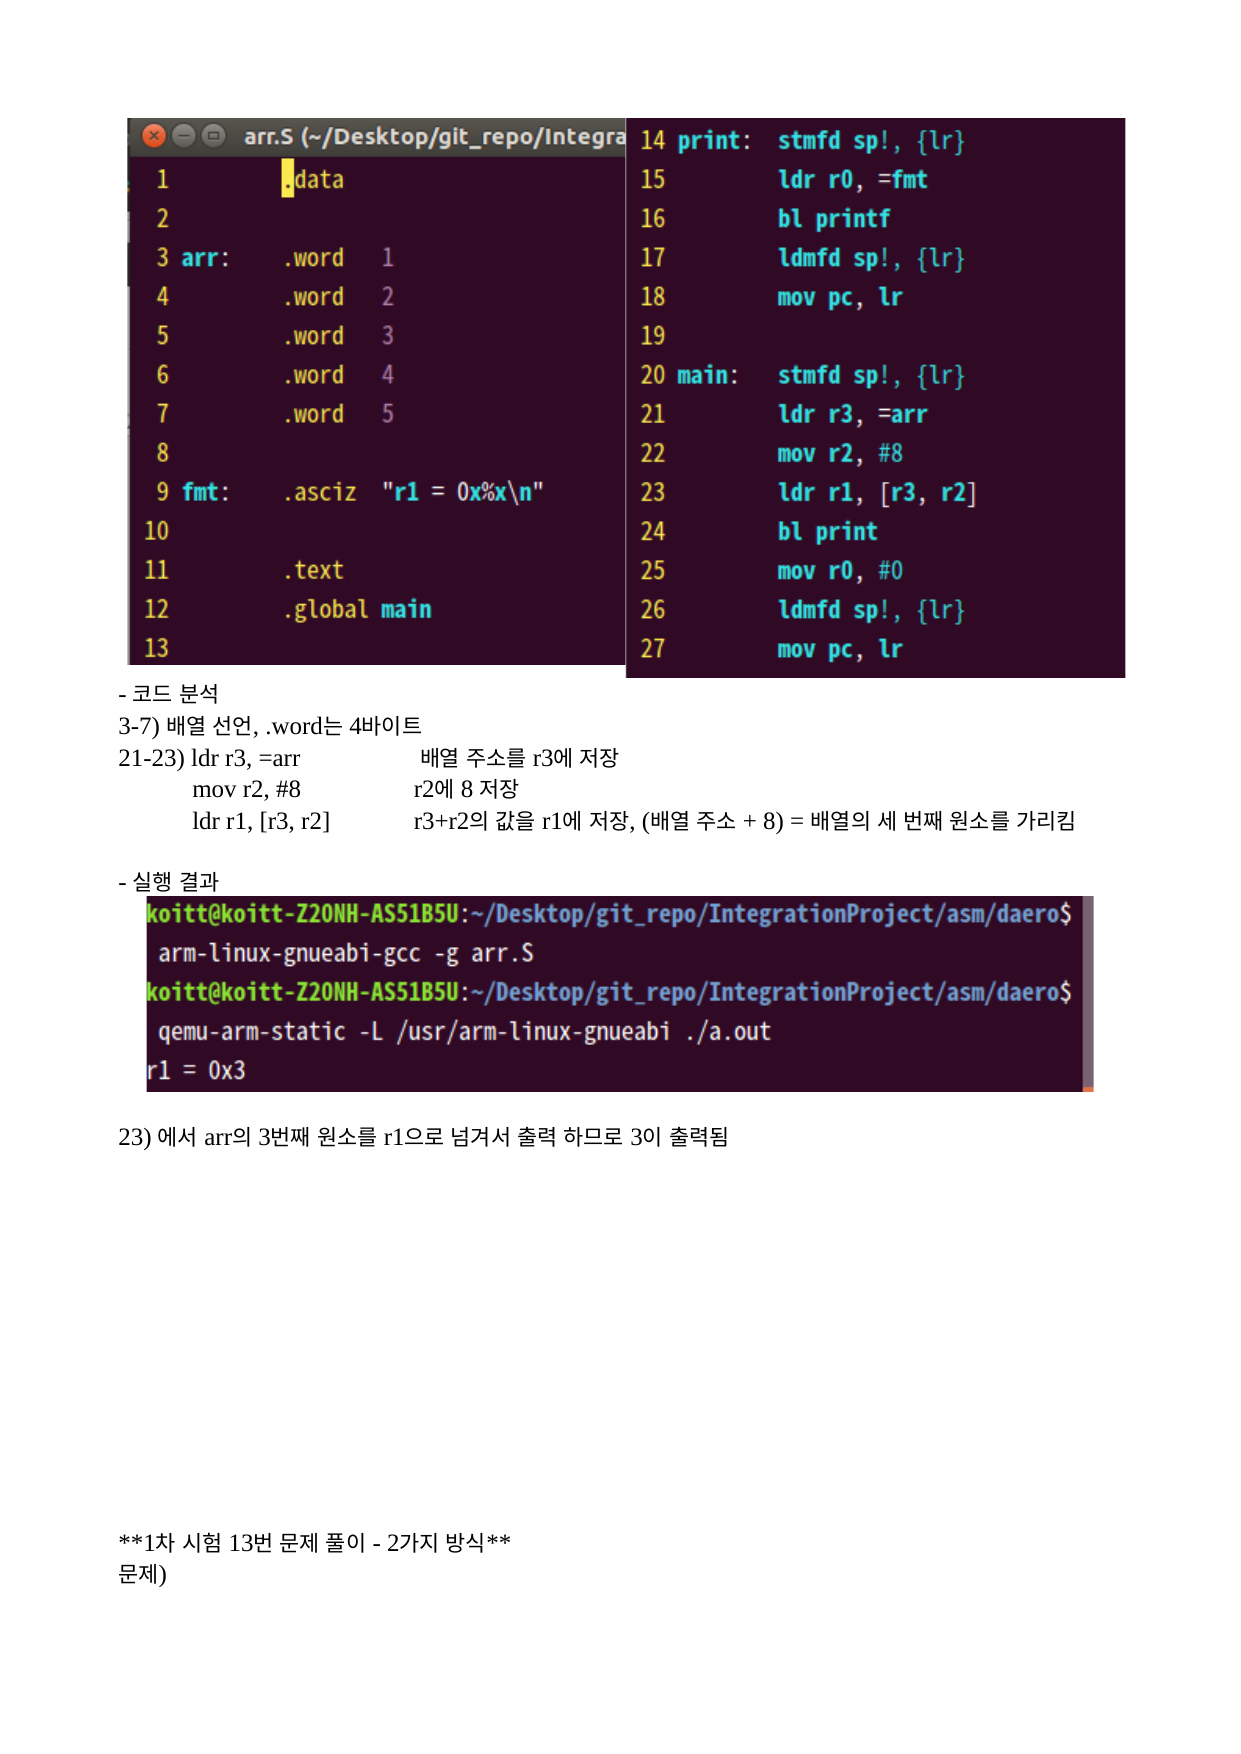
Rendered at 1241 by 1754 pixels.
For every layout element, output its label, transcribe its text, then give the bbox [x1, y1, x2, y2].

text mov r2, #8 r2에 8 저장 [118, 772, 1122, 804]
text 21-23) ldr r3, =arr 배열 주소를 r3에 저장 [118, 741, 1122, 772]
text - 실행 결과 [118, 864, 1122, 896]
text 문제) [118, 1557, 1122, 1589]
text ldr r1, [r3, r2] r3+r2의 값을 r1에 저장, (배열 주소 + 8) = 배열의 세 번째 원소를 가리킴 [118, 804, 1122, 836]
picture [146, 896, 1094, 1092]
text - 코드 분석 [118, 118, 1122, 709]
picture [127, 118, 1126, 678]
text **1차 시험 13번 문제 풀이 - 2가지 방식** [118, 1526, 1122, 1557]
text 23) 에서 arr의 3번째 원소를 r1으로 넘겨서 출력 하므로 3이 출력됨 [118, 1120, 1122, 1152]
text 3-7) 배열 선언, .word는 4바이트 [118, 709, 1122, 741]
